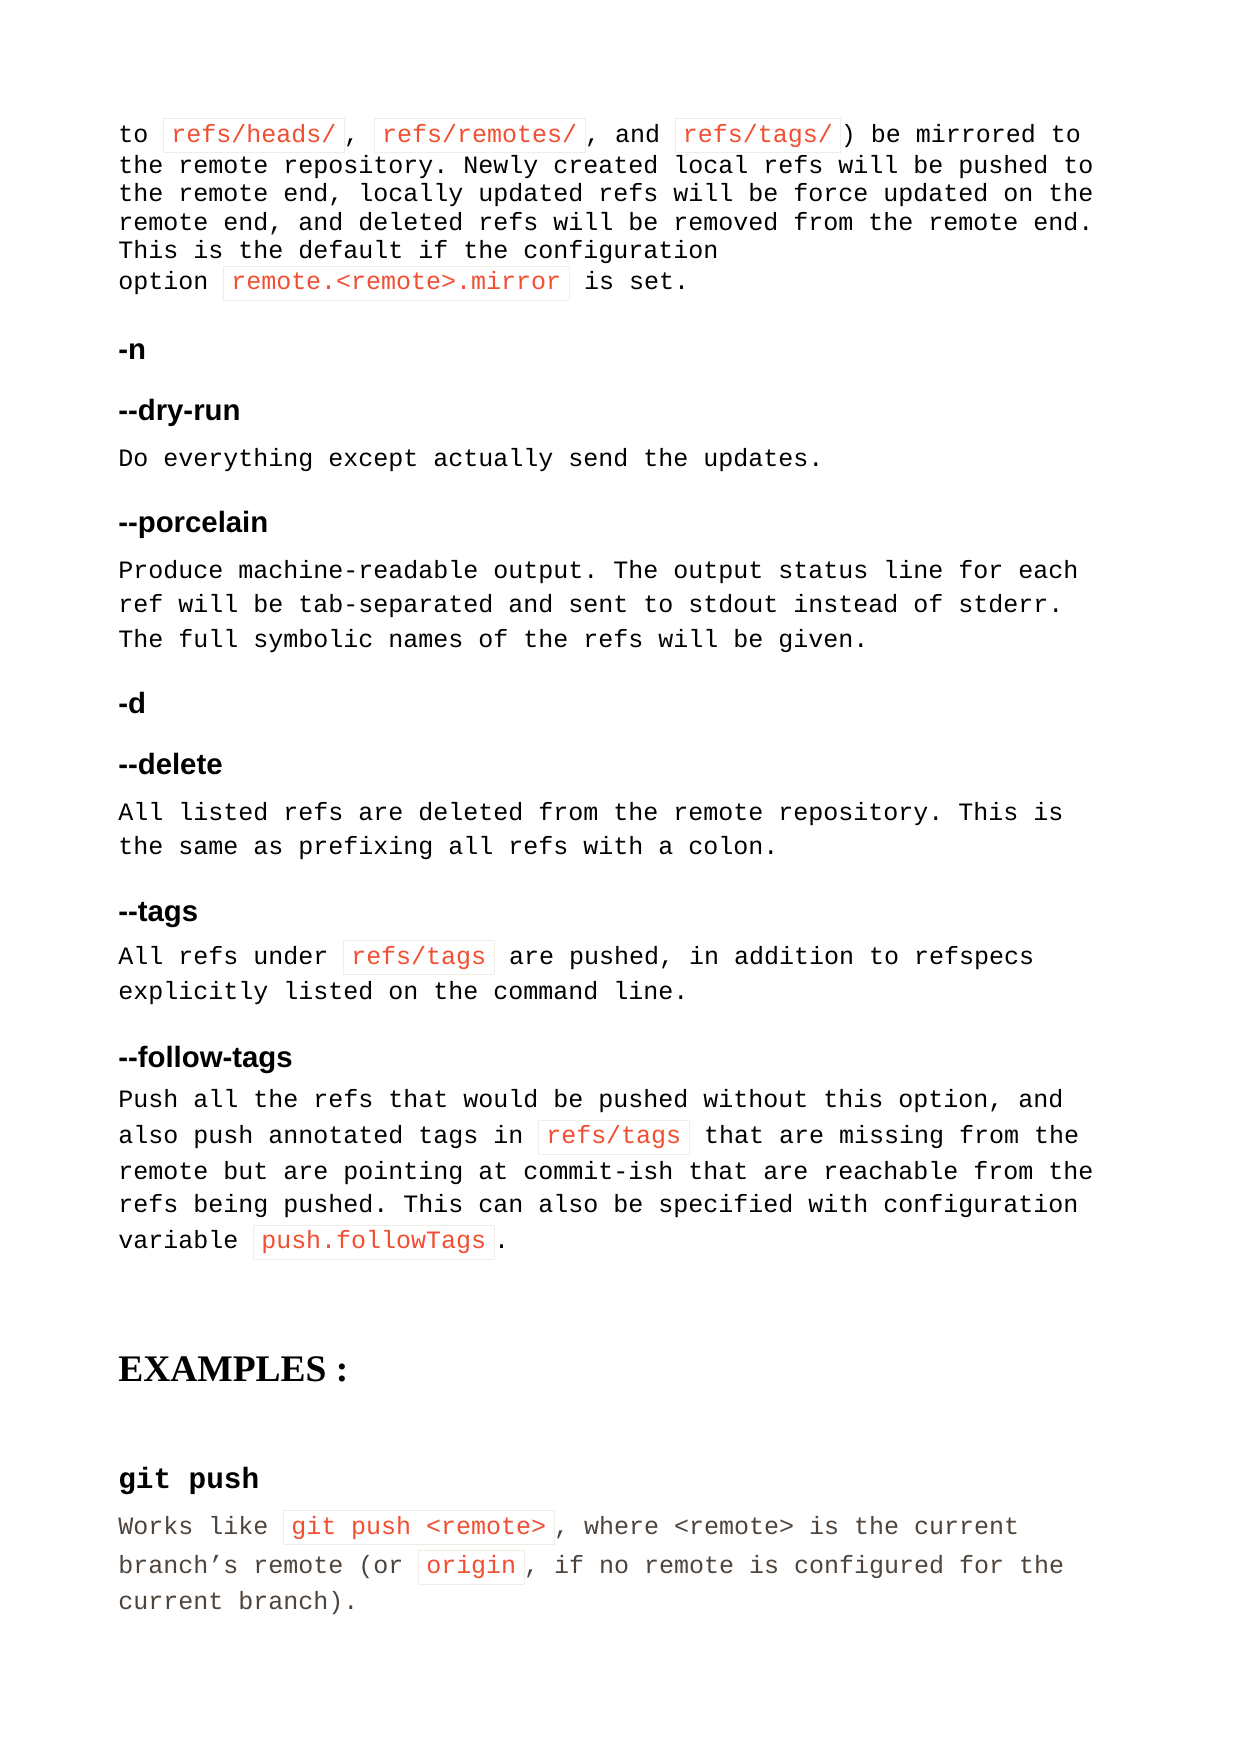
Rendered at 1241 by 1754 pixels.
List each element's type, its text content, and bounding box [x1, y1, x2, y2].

text Works like git push <remote>, where <remote> is the current branch’s remote (or origin, if no remote is configured for the current branch). [118, 1510, 1122, 1617]
text All refs under refs/tags are pushed, in addition to refspecs explicitly listed on the command line. [118, 940, 1122, 1007]
text Push all the refs that would be pushed without this option, and also push annotated tags in refs/tags that are missing from the remote but are pointing at commit-ish that are reachable from the refs being pushed. This can also be specified with configuration variable push.followTags. [118, 1087, 1122, 1259]
subtitle --delete [118, 747, 1122, 781]
subtitle EXAMPLES : [118, 1347, 1122, 1390]
text Produce machine-readable output. The output status line for each ref will be tab-separated and sent to stdout instead of stderr. The full symbolic names of the refs will be given. [118, 551, 1122, 654]
subtitle -n [118, 332, 1122, 366]
text All listed refs are deleted from the remote repository. This is the same as prefixing all refs with a colon. [118, 793, 1122, 862]
subtitle --dry-run [118, 393, 1122, 427]
subtitle git push [118, 1464, 1122, 1498]
subtitle -d [118, 686, 1122, 720]
subtitle --follow-tags [118, 1040, 1122, 1074]
text Do everything except actually send the updates. [118, 439, 1122, 473]
text to refs/heads/, refs/remotes/, and refs/tags/) be mirrored to the remote repository. Newly created local refs will be pushed to the remote end, locally updated refs will be force updated on the remote end, and deleted refs will be removed from the remote end. This is the default if the configuration option remote.<remote>.mirror is set. [118, 118, 1122, 300]
subtitle --porcelain [118, 505, 1122, 539]
subtitle --tags [118, 894, 1122, 928]
